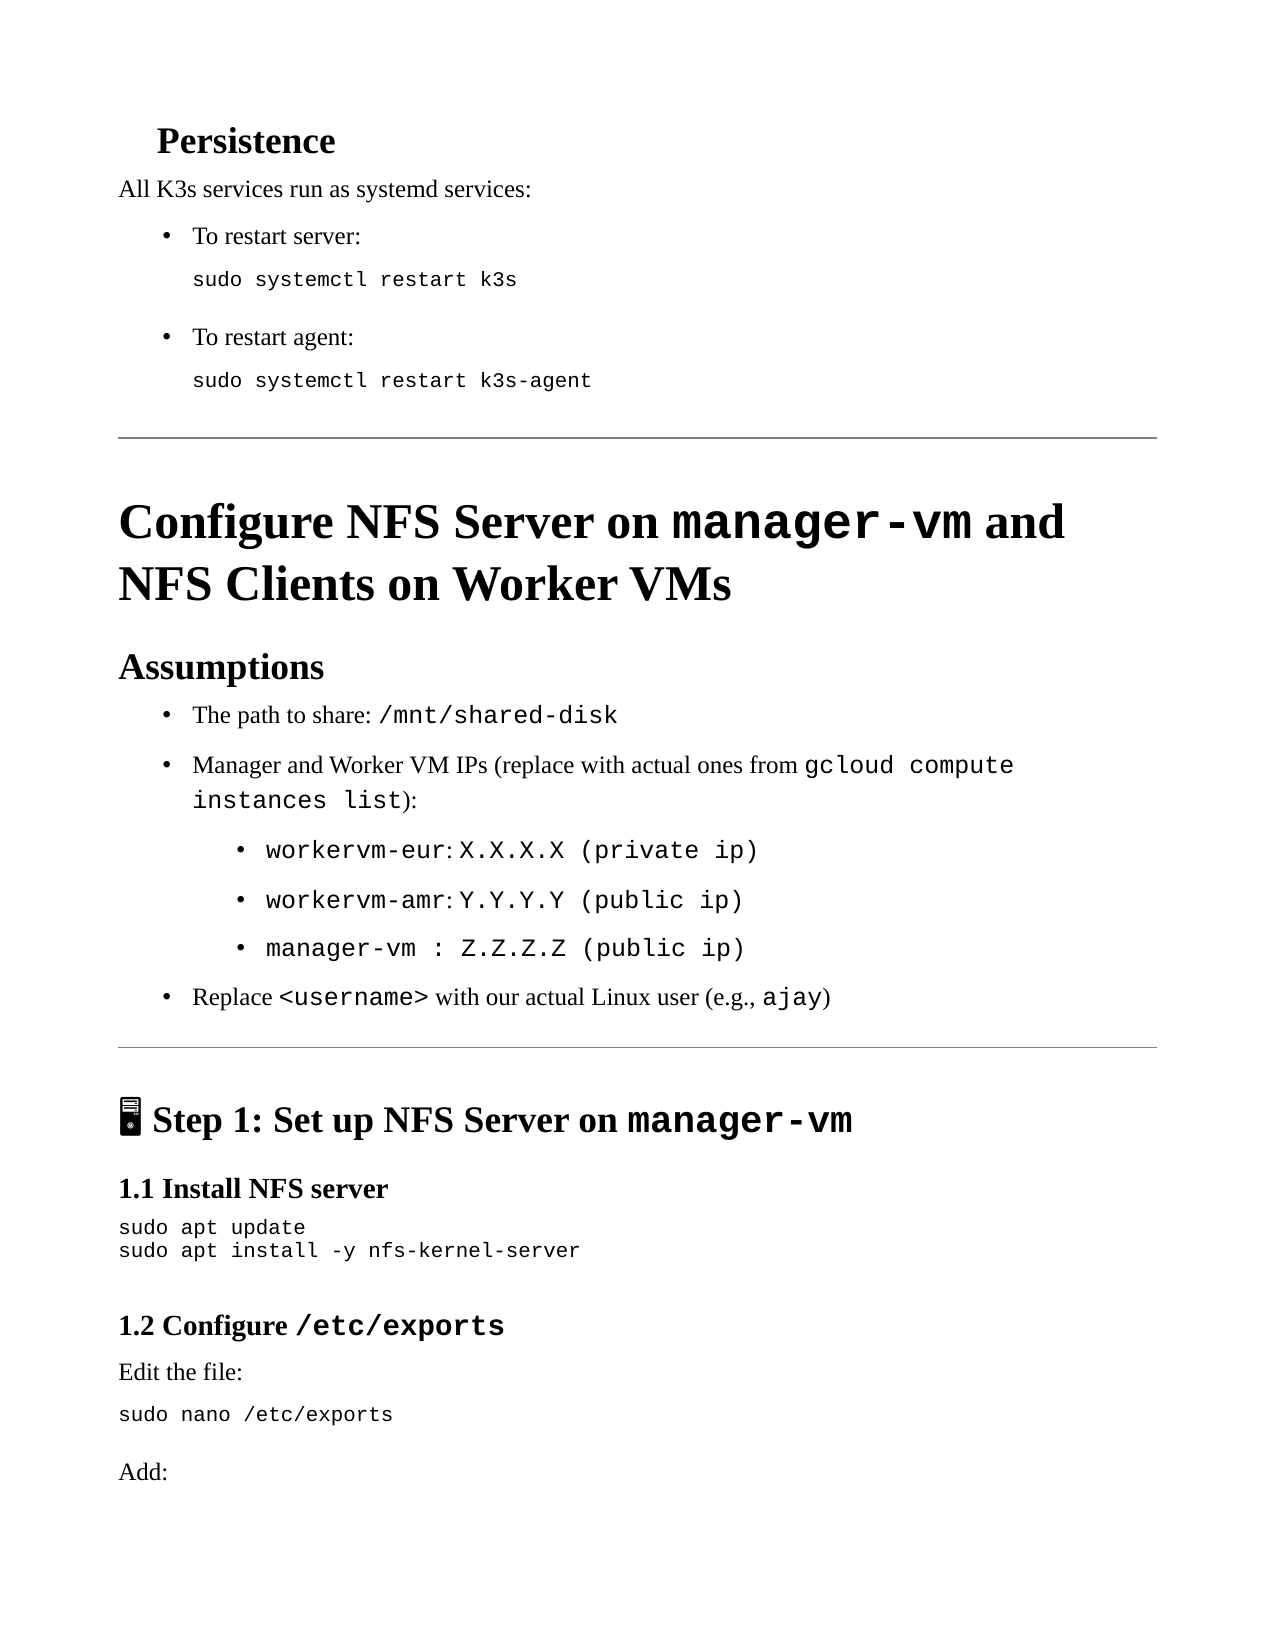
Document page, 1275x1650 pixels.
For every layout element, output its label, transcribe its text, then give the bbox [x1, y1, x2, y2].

list workervm-eur: X.X.X.X (private ip) [236, 835, 1157, 866]
text Edit the file: [118, 1357, 1157, 1386]
list sudo systemctl restart k3s [162, 269, 1157, 293]
list sudo systemctl restart k3s-agent [162, 370, 1157, 393]
list The path to share: /mnt/shared-disk [162, 700, 1157, 731]
subtitle 🔁 Persistence [118, 118, 1157, 161]
text Add: [118, 1457, 1157, 1486]
list workervm-amr: Y.Y.Y.Y (public ip) [236, 885, 1157, 916]
list manager-vm : Z.Z.Z.Z (public ip) [236, 935, 1157, 964]
list To restart server: [162, 221, 1157, 250]
subtitle 1.1 Install NFS server [118, 1171, 1157, 1204]
subtitle Configure NFS Server on manager-vm and NFS Clients on Worker VMs [118, 492, 1157, 611]
text All K3s services run as systemd services: [118, 174, 1157, 202]
subtitle 1.2 Configure /etc/exports [118, 1308, 1157, 1344]
text sudo apt install -y nfs-kernel-server [118, 1241, 1157, 1264]
text sudo nano /etc/exports [118, 1404, 1157, 1428]
subtitle Assumptions [118, 644, 1157, 688]
list Replace <username> with our actual Linux user (e.g., ajay) [162, 982, 1157, 1013]
list To restart agent: [162, 322, 1157, 351]
list Manager and Worker VM IPs (replace with actual ones from gcloud compute instances list): [162, 750, 1157, 816]
subtitle 🖥️ Step 1: Set up NFS Server on manager-vm [118, 1097, 1157, 1144]
text sudo apt update [118, 1217, 1157, 1241]
